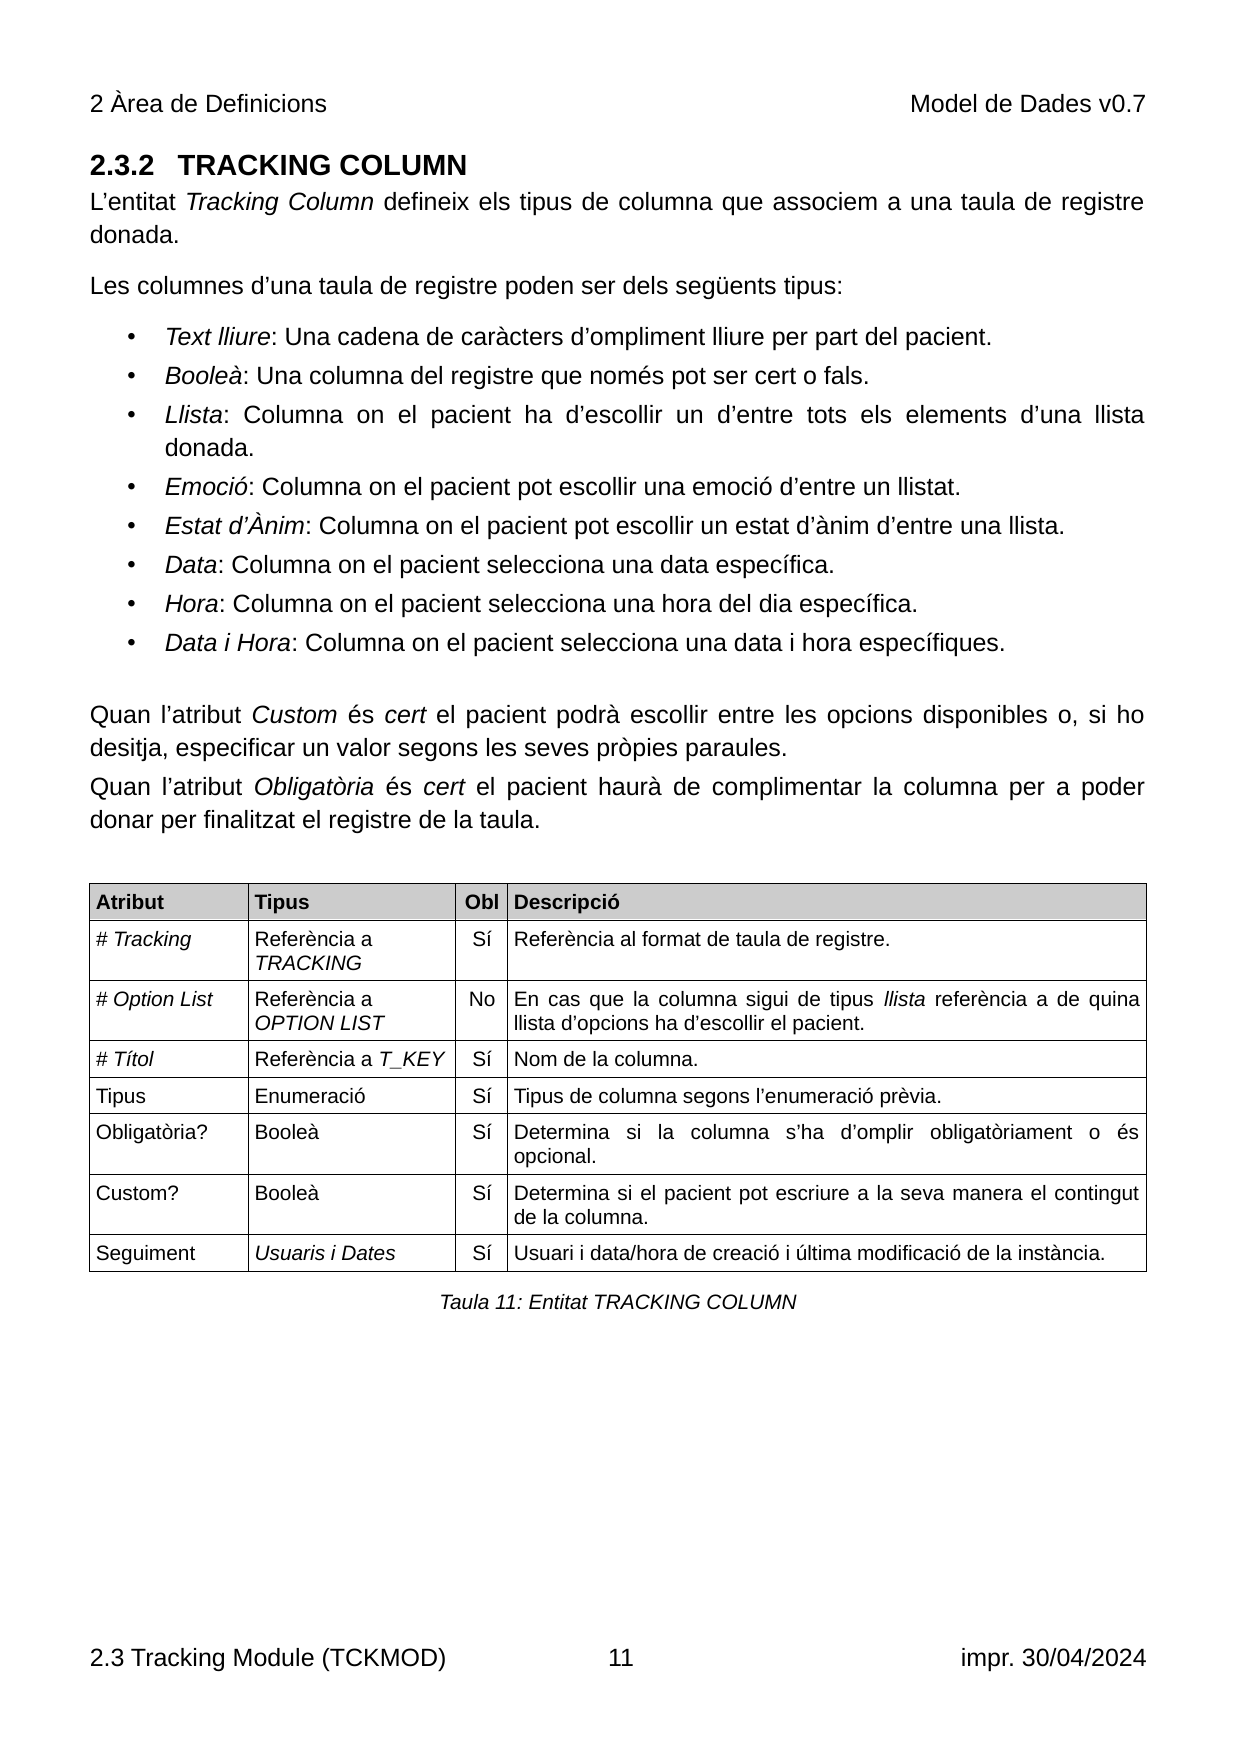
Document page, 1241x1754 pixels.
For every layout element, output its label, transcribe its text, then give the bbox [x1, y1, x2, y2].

table_cell Sí [456, 1114, 507, 1174]
table_cell Determina si la columna s’ha d’omplir obligatòriament o és opcional. [508, 1114, 1146, 1174]
table_cell Nom de la columna. [508, 1041, 1146, 1077]
table_cell Sí [456, 1078, 507, 1113]
table_header Obl [456, 884, 507, 919]
table_cell Tipus de columna segons l’enumeració prèvia. [508, 1078, 1146, 1113]
table_header Tipus [249, 884, 455, 919]
table_header Descripció [508, 884, 1146, 919]
table_cell Custom? [90, 1175, 248, 1234]
table_cell Referència a TRACKING [249, 921, 455, 980]
table_cell Referència a T_KEY [249, 1041, 455, 1077]
table_cell Referència a OPTION LIST [249, 981, 455, 1040]
list Booleà: Una columna del registre que només pot ser cert o fals. [127, 361, 1146, 389]
list Emoció: Columna on el pacient pot escollir una emoció d’entre un llistat. [127, 472, 1146, 501]
table_cell Obligatòria? [90, 1114, 248, 1174]
list Text lliure: Una cadena de caràcters d’ompliment lliure per part del pacient. [127, 322, 1146, 351]
table_cell Seguiment [90, 1235, 248, 1271]
table_cell Enumeració [249, 1078, 455, 1113]
table_cell Sí [456, 921, 507, 980]
list Estat d’Ànim: Columna on el pacient pot escollir un estat d’ànim d’entre una llista. [127, 511, 1146, 540]
table_cell Usuari i data/hora de creació i última modificació de la instància. [508, 1235, 1146, 1271]
table_cell # Títol [90, 1041, 248, 1077]
text L’entitat Tracking Column defineix els tipus de columna que associem a una taula de registre donada. [89, 187, 1146, 249]
text Les columnes d’una taula de registre poden ser dels següents tipus: [89, 271, 1146, 300]
table_cell En cas que la columna sigui de tipus llista referència a de quina llista d’opcions ha d’escollir el pacient. [508, 981, 1146, 1040]
table_cell Sí [456, 1175, 507, 1234]
table_cell Tipus [90, 1078, 248, 1113]
table_cell # Option List [90, 981, 248, 1040]
table_cell Determina si el pacient pot escriure a la seva manera el contingut de la columna. [508, 1175, 1146, 1234]
table_cell Sí [456, 1041, 507, 1077]
table_cell # Tracking [90, 921, 248, 980]
text Taula 11: Entitat TRACKING COLUMN [89, 1290, 1146, 1314]
table_cell Booleà [249, 1114, 455, 1174]
table_cell Sí [456, 1235, 507, 1271]
table_cell No [456, 981, 507, 1040]
table_header Atribut [90, 884, 248, 919]
table_cell Referència al format de taula de registre. [508, 921, 1146, 980]
text Quan l’atribut Obligatòria és cert el pacient haurà de complimentar la columna per a poder donar per finalitzat el registre de la taula. [89, 772, 1146, 834]
list Data i Hora: Columna on el pacient selecciona una data i hora específiques. [127, 628, 1146, 657]
table_cell Usuaris i Dates [249, 1235, 455, 1271]
list Hora: Columna on el pacient selecciona una hora del dia específica. [127, 589, 1146, 618]
table_cell Booleà [249, 1175, 455, 1234]
text Quan l’atribut Custom és cert el pacient podrà escollir entre les opcions disponibles o, si ho desitja, especificar un valor segons les seves pròpies paraules. [89, 700, 1146, 762]
list Data: Columna on el pacient selecciona una data específica. [127, 550, 1146, 579]
subtitle TRACKING COLUMN [89, 148, 1146, 181]
list Llista: Columna on el pacient ha d’escollir un d’entre tots els elements d’una llista donada. [127, 400, 1146, 462]
